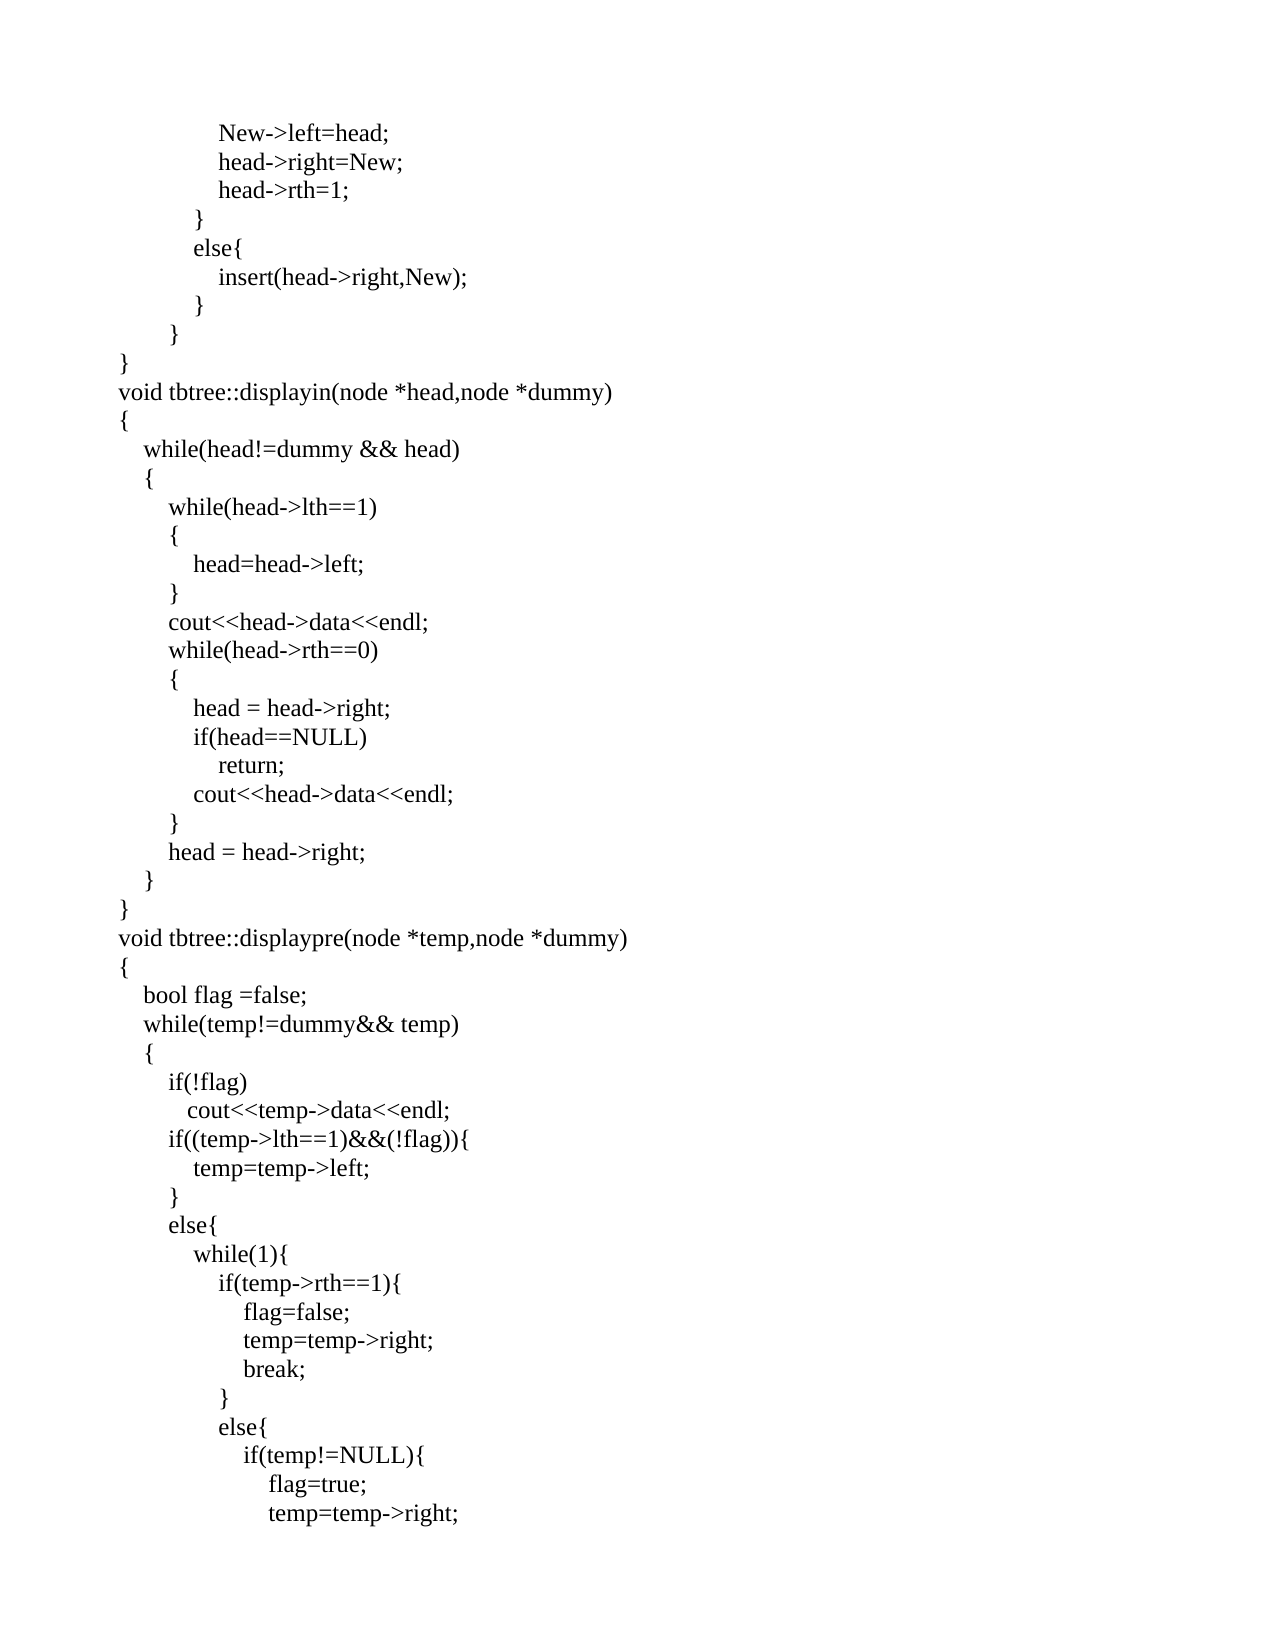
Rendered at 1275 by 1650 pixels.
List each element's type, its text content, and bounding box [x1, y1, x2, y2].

text New->left=head; head->right=New; head->rth=1; } else{ insert(head->right,New); } } } void tbtree::displayin(node *head,node *dummy) { while(head!=dummy && head) { while(head->lth==1) { head=head->left; } cout<<head->data<<endl; while(head->rth==0) { head = head->right; if(head==NULL) return; cout<<head->data<<endl; } head = head->right; } } void tbtree::displaypre(node *temp,node *dummy) { bool flag =false; while(temp!=dummy&& temp) { if(!flag) cout<<temp->data<<endl; if((temp->lth==1)&&(!flag)){ temp=temp->left; } else{ while(1){ if(temp->rth==1){ flag=false; temp=temp->right; break; } else{ if(temp!=NULL){ flag=true; temp=temp->right; [118, 118, 1157, 1527]
